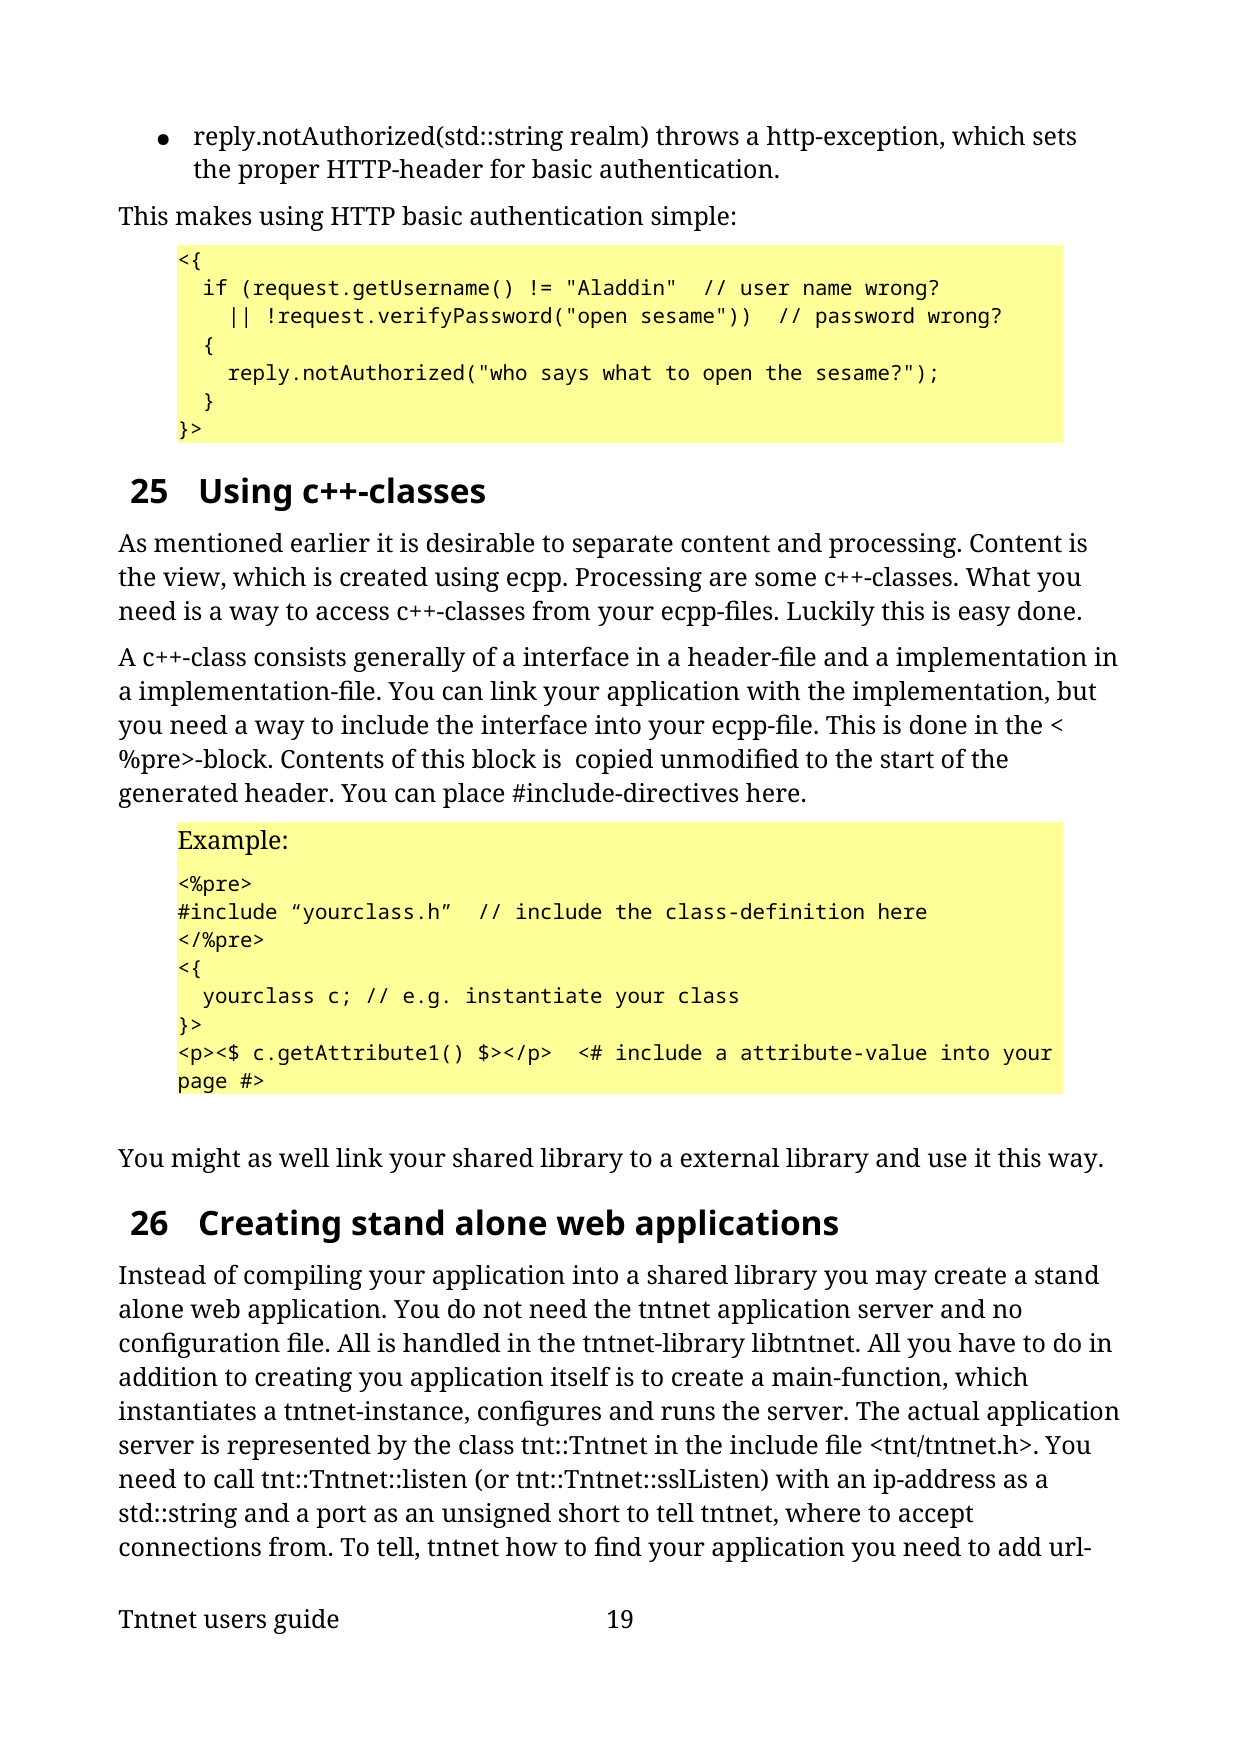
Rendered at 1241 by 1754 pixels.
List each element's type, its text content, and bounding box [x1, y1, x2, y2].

text This makes using HTTP basic authentication simple: [118, 198, 1122, 232]
text <{ [177, 953, 1063, 982]
text <{ [177, 245, 1063, 273]
subtitle Creating stand alone web applications [118, 1200, 1122, 1246]
text Example: [177, 822, 1063, 856]
text } [177, 386, 1063, 414]
text As mentioned earlier it is desirable to separate content and processing. Content is the view, which is created using ecpp. Processing are some c++-classes. What you need is a way to access c++-classes from your ecpp-files. Luckily this is easy done. [118, 526, 1122, 627]
text { [177, 330, 1063, 358]
text A c++-class consists generally of a interface in a header-file and a implementation in a implementation-file. You can link your application with the implementation, but you need a way to include the interface into your ecpp-file. This is done in the <%pre>-block. Contents of this block is copied unmodified to the start of the generated header. You can place #include-directives here. [118, 640, 1122, 810]
list reply.notAuthorized(std::string realm) throws a http-exception, which sets the proper HTTP-header for basic authentication. [156, 118, 1122, 186]
text Instead of compiling your application into a shared library you may create a stand alone web application. You do not need the tntnet application server and no configuration file. All is handled in the tntnet-library libtntnet. All you have to do in addition to creating you application itself is to create a main-function, which instantiates a tntnet-instance, configures and runs the server. The actual application server is represented by the class tnt::Tntnet in the include file <tnt/tntnet.h>. You need to call tnt::Tntnet::listen (or tnt::Tntnet::sslListen) with an ip-address as a std::string and a port as an unsigned short to tell tntnet, where to accept connections from. To tell, tntnet how to find your application you need to add url- [118, 1258, 1122, 1564]
text || !request.verifyPassword("open sesame")) // password wrong? [177, 301, 1063, 330]
text <%pre> [177, 869, 1063, 897]
text #include “yourclass.h” // include the class-definition here [177, 897, 1063, 925]
subtitle Using c++-classes [118, 468, 1122, 513]
text }> [177, 414, 1063, 443]
text You might as well link your shared library to a external library and use it this way. [118, 1141, 1122, 1175]
text <p><$ c.getAttribute1() $></p> <# include a attribute-value into your page #> [177, 1038, 1063, 1094]
text </%pre> [177, 925, 1063, 953]
text yourclass c; // e.g. instantiate your class [177, 982, 1063, 1010]
text if (request.getUsername() != "Aladdin" // user name wrong? [177, 273, 1063, 301]
text reply.notAuthorized("who says what to open the sesame?"); [177, 358, 1063, 386]
